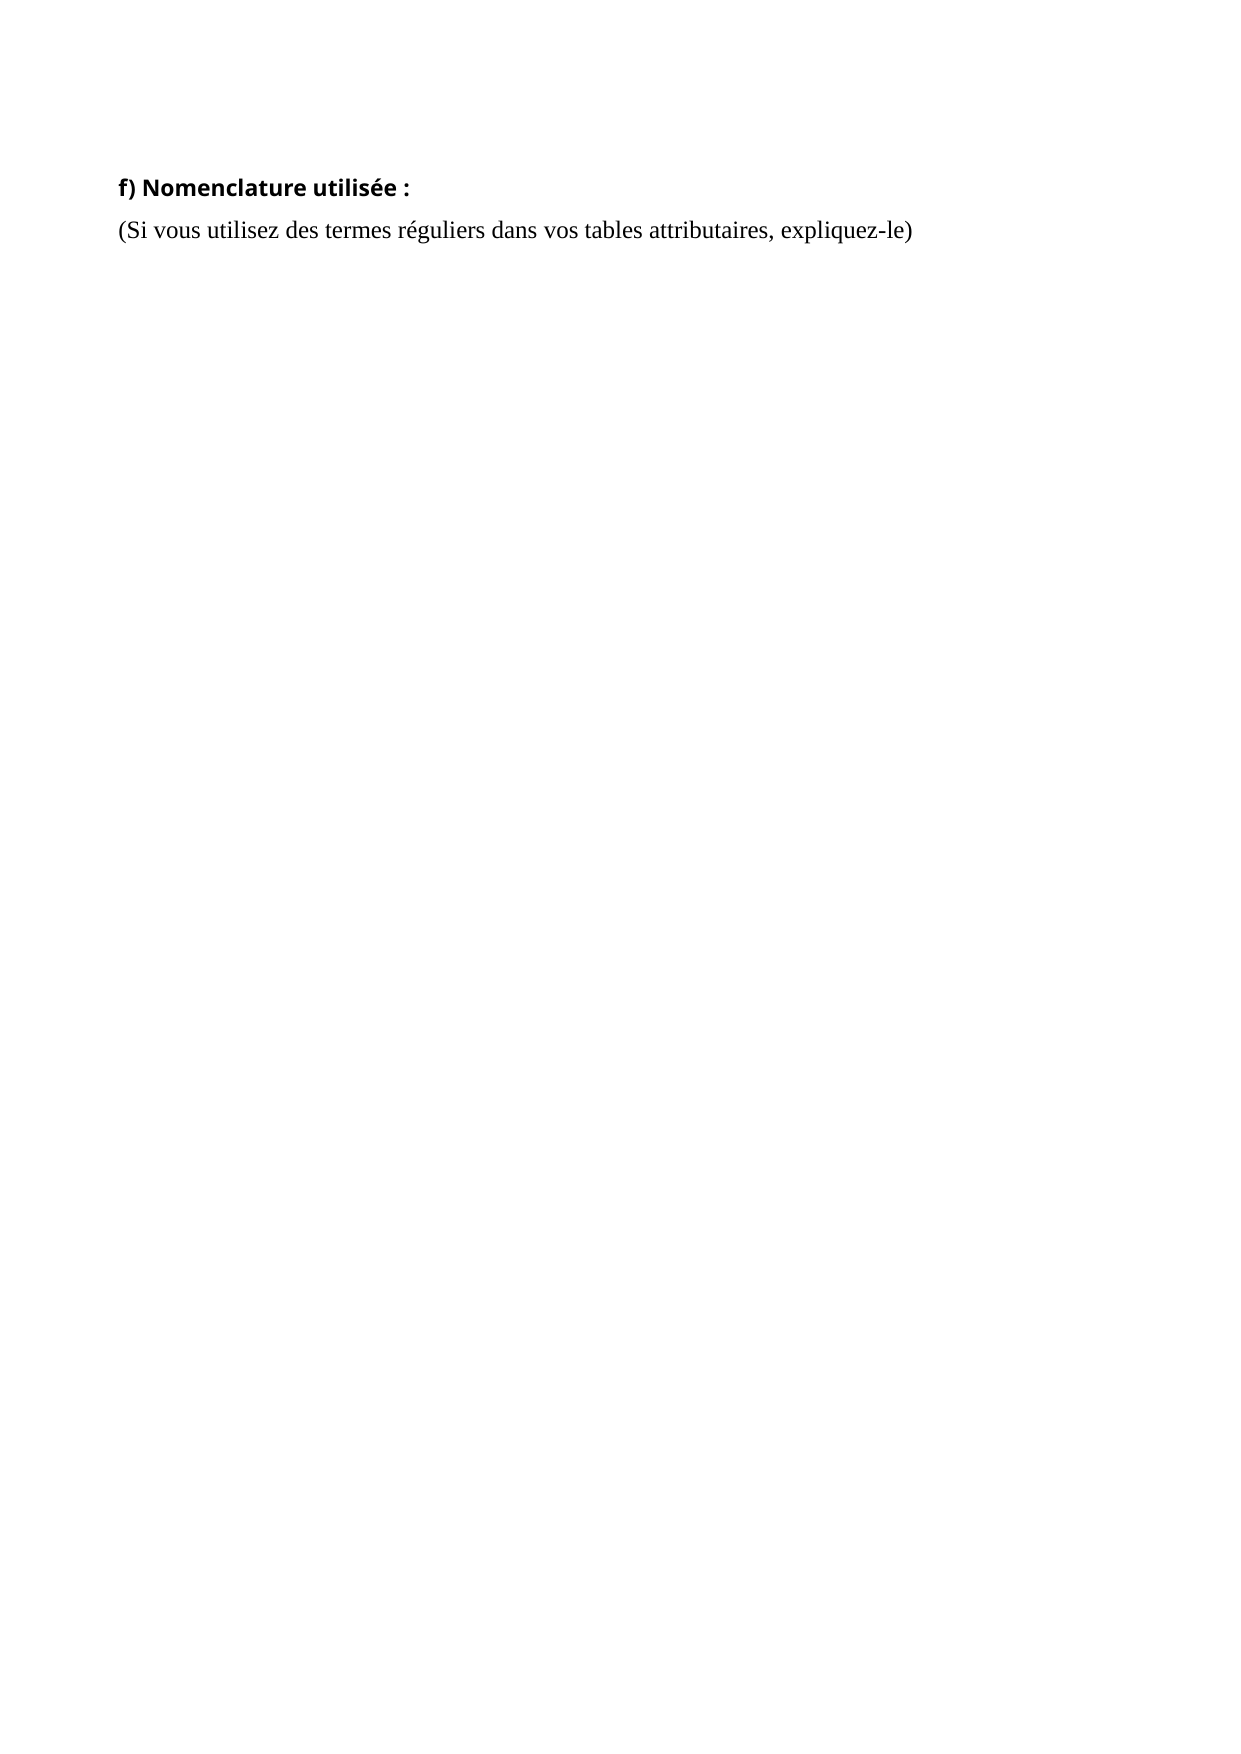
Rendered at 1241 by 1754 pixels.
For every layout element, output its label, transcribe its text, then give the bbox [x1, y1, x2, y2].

text (Si vous utilisez des termes réguliers dans vos tables attributaires, expliquez-le) [118, 216, 1122, 244]
subtitle Nomenclature utilisée : [118, 172, 1122, 203]
